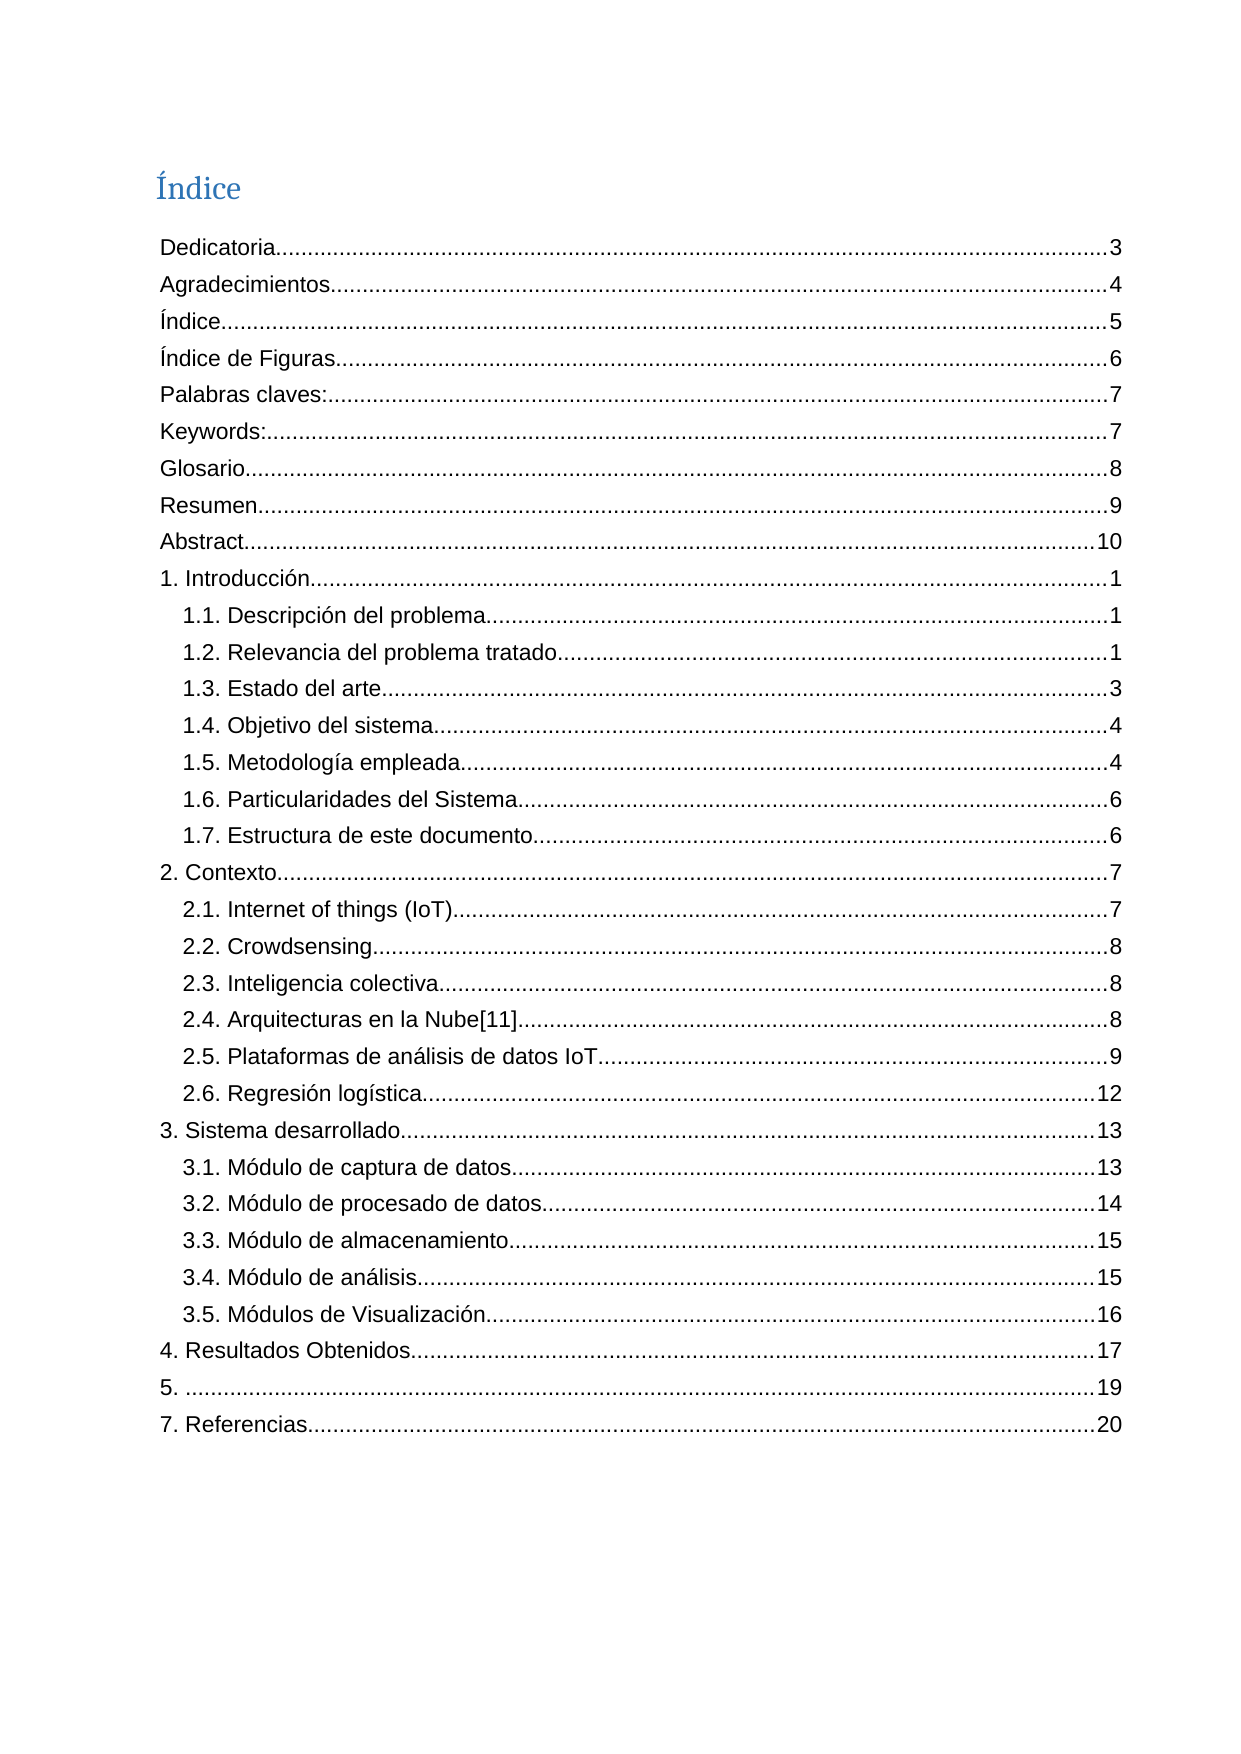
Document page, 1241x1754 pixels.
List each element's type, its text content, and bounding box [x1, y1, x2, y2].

text 1. Introducción 1 [118, 565, 1122, 591]
text 1.2. Relevancia del problema tratado 1 [141, 639, 1122, 665]
text Agradecimientos 4 [118, 271, 1122, 297]
text 2. Contexto 7 [118, 859, 1122, 886]
text 3.3. Módulo de almacenamiento 15 [141, 1227, 1122, 1253]
text 2.5. Plataformas de análisis de datos IoT 9 [141, 1043, 1122, 1069]
text 3.4. Módulo de análisis 15 [141, 1264, 1122, 1290]
text 2.1. Internet of things (IoT) 7 [141, 896, 1122, 922]
text 1.5. Metodología empleada 4 [141, 749, 1122, 775]
subtitle Índice [156, 169, 1122, 208]
text 1.4. Objetivo del sistema 4 [141, 712, 1122, 738]
text 3.5. Módulos de Visualización 16 [141, 1301, 1122, 1327]
text Resumen 9 [118, 492, 1122, 518]
text 3.2. Módulo de procesado de datos 14 [141, 1190, 1122, 1217]
text Índice de Figuras 6 [118, 344, 1122, 371]
text Abstract 10 [118, 528, 1122, 555]
text 7. Referencias 20 [118, 1411, 1122, 1437]
text 2.2. Crowdsensing 8 [141, 933, 1122, 959]
text Keywords: 7 [118, 418, 1122, 444]
text 3. Sistema desarrollado 13 [118, 1117, 1122, 1143]
text 1.3. Estado del arte 3 [141, 675, 1122, 702]
text 1.1. Descripción del problema 1 [141, 602, 1122, 628]
text 2.4. Arquitecturas en la Nube[11] 8 [141, 1006, 1122, 1033]
text 2.3. Inteligencia colectiva 8 [141, 969, 1122, 996]
text Índice 5 [118, 308, 1122, 334]
text 2.6. Regresión logística 12 [141, 1080, 1122, 1106]
text 3.1. Módulo de captura de datos 13 [141, 1153, 1122, 1180]
text Palabras claves: 7 [118, 381, 1122, 408]
text 5. 19 [118, 1374, 1122, 1400]
text 1.7. Estructura de este documento 6 [141, 822, 1122, 849]
text Glosario 8 [118, 455, 1122, 481]
text 4. Resultados Obtenidos 17 [118, 1337, 1122, 1364]
text 1.6. Particularidades del Sistema 6 [141, 786, 1122, 812]
text Dedicatoria 3 [118, 234, 1122, 261]
